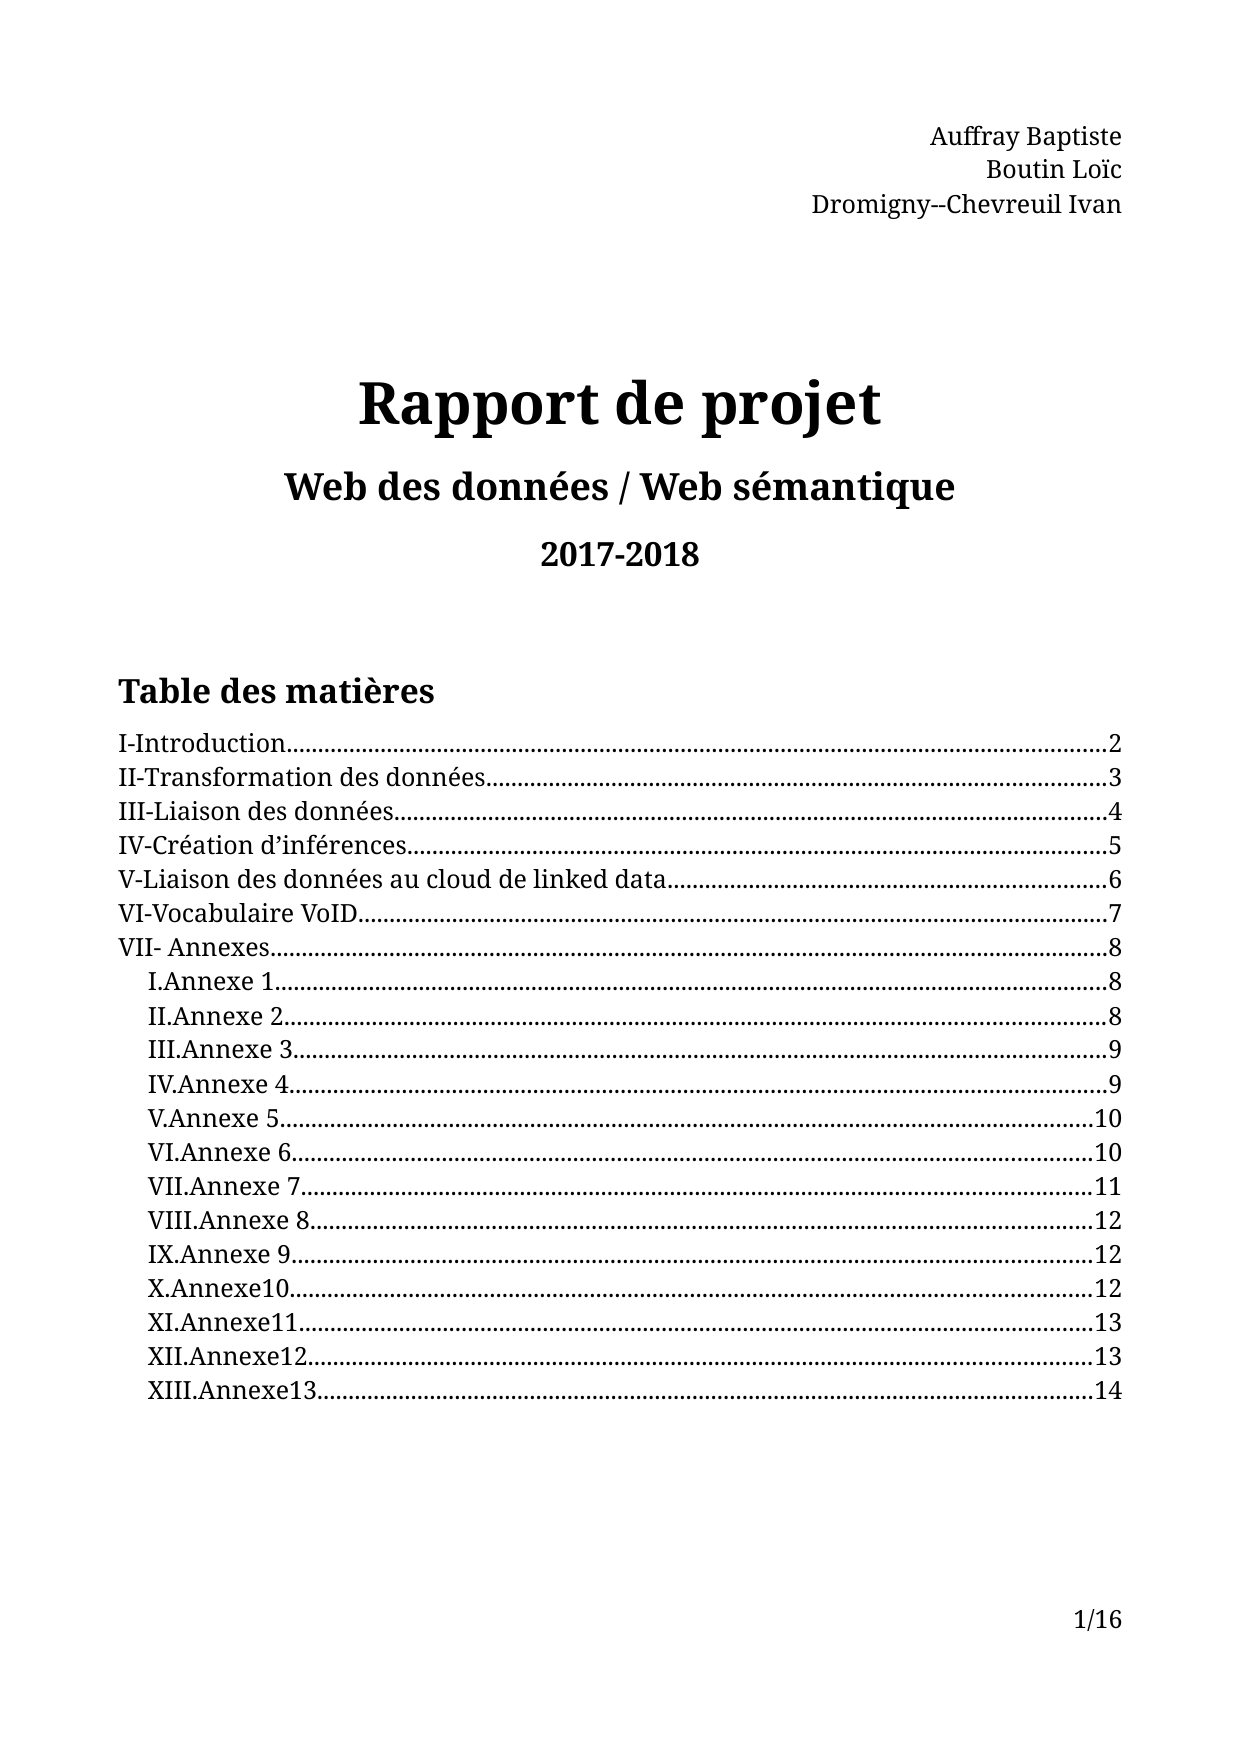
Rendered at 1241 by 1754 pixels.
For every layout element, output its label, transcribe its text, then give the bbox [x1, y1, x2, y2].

text II-Transformation des données 3 [118, 760, 1122, 794]
text Auffray Baptiste [118, 118, 1122, 152]
text Dromigny--Chevreuil Ivan [118, 186, 1122, 220]
text I-Introduction 2 [118, 726, 1122, 760]
subtitle Web des données / Web sémantique [118, 461, 1122, 512]
subtitle Table des matières [118, 668, 1122, 713]
text VI.Annexe 6 10 [148, 1134, 1122, 1168]
text VIII.Annexe 8 12 [148, 1202, 1122, 1237]
text IV-Création d’inférences 5 [118, 828, 1122, 862]
text VI-Vocabulaire VoID 7 [118, 896, 1122, 930]
text IX.Annexe 9 12 [148, 1237, 1122, 1271]
text XIII.Annexe13 14 [148, 1373, 1122, 1407]
text VII- Annexes 8 [118, 930, 1122, 964]
text X.Annexe10 12 [148, 1271, 1122, 1305]
text I.Annexe 1 8 [148, 964, 1122, 998]
text XII.Annexe12 13 [148, 1339, 1122, 1373]
text II.Annexe 2 8 [148, 998, 1122, 1032]
text IV.Annexe 4 9 [148, 1066, 1122, 1100]
title Rapport de projet [118, 362, 1122, 442]
text XI.Annexe11 13 [148, 1305, 1122, 1339]
text Boutin Loïc [118, 152, 1122, 186]
text III-Liaison des données 4 [118, 794, 1122, 828]
text VII.Annexe 7 11 [148, 1168, 1122, 1202]
text V.Annexe 5 10 [148, 1100, 1122, 1134]
text V-Liaison des données au cloud de linked data 6 [118, 862, 1122, 896]
text III.Annexe 3 9 [148, 1032, 1122, 1066]
subtitle 2017-2018 [118, 530, 1122, 576]
